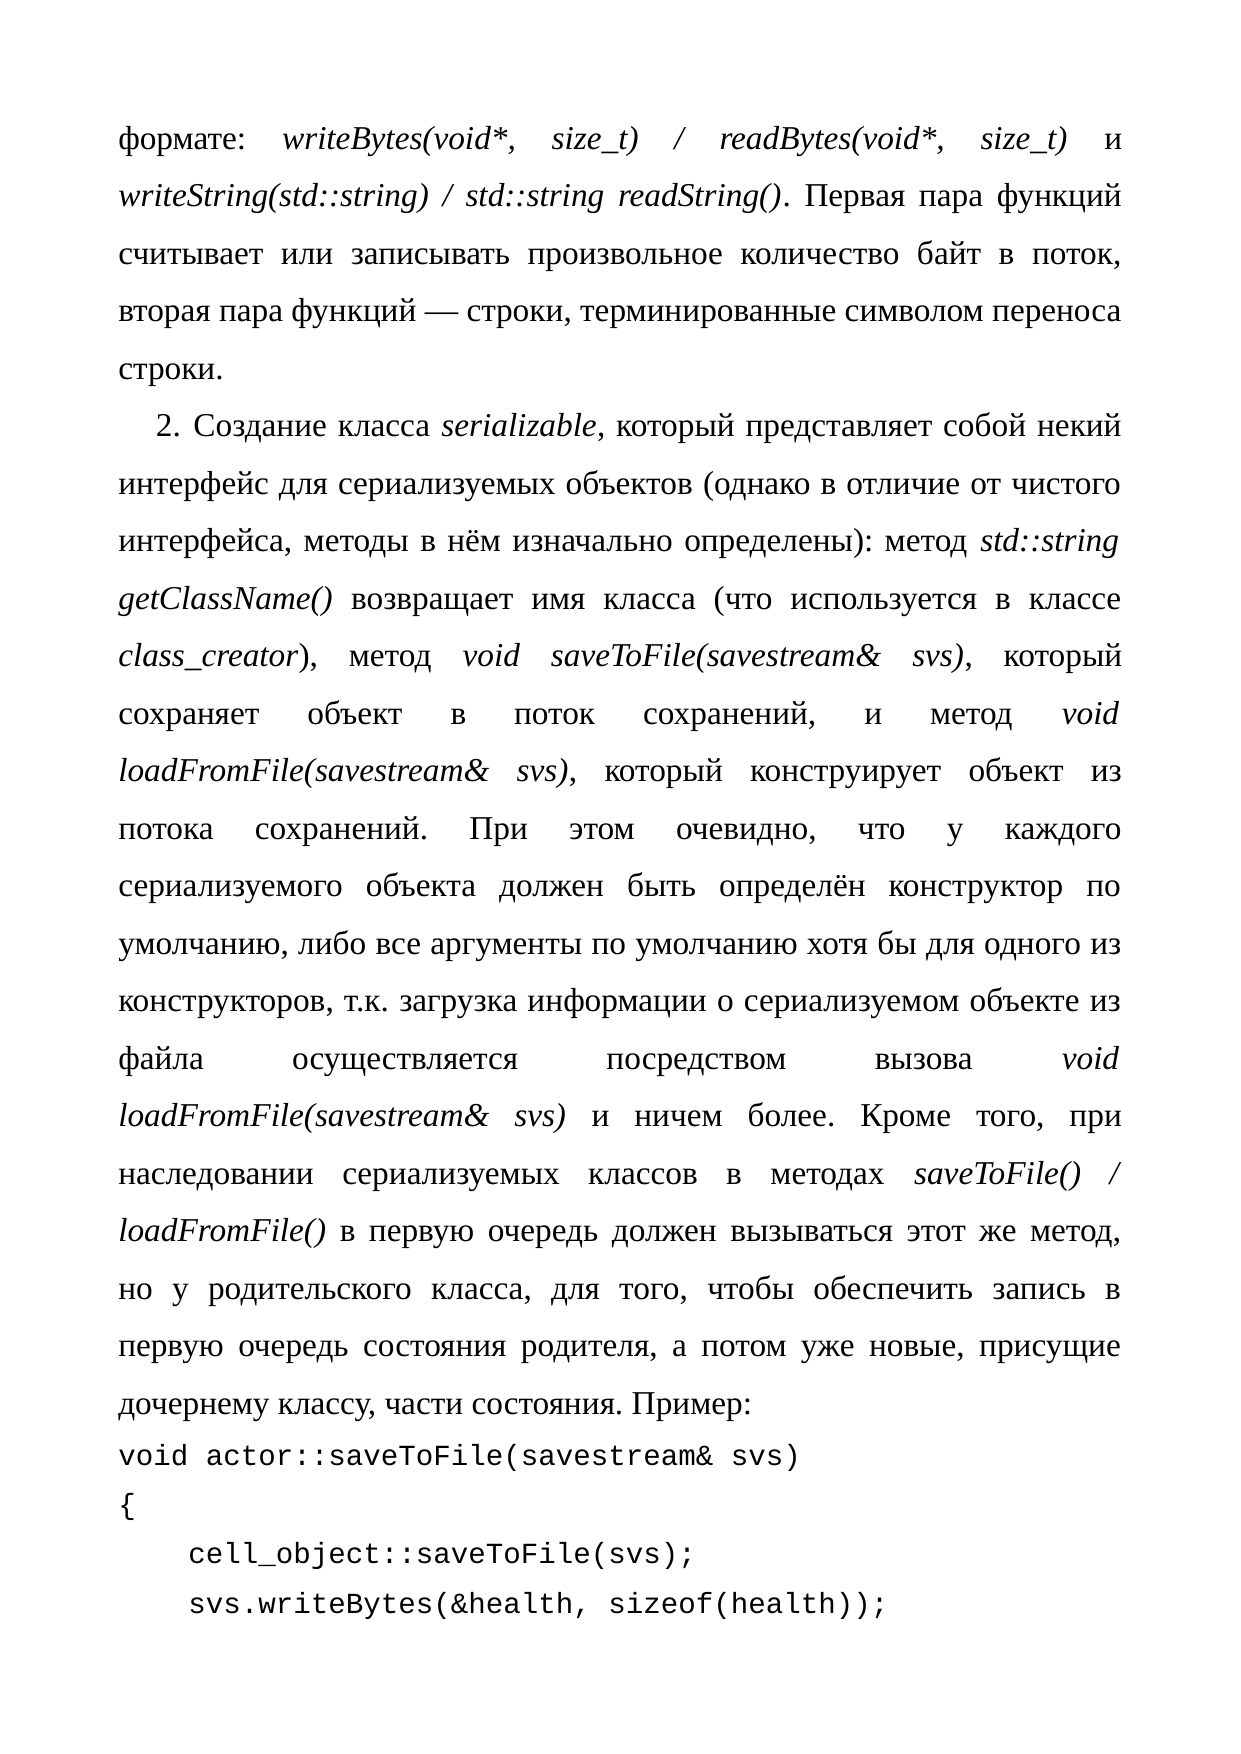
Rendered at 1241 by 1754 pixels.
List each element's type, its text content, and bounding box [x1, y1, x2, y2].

list cell_object::saveToFile(svs); [118, 1539, 1122, 1573]
list Создание класса serializable, который представляет собой некий интерфейс для сериализуемых объектов (однако в отличие от чистого интерфейса, методы в нём изначально определены): метод std::string getClassName() возвращает имя класса (что используется в классе class_creator), метод void saveToFile(savestream& svs), который сохраняет объект в поток сохранений, и метод void loadFromFile(savestream& svs), который конструирует объект из потока сохранений. При этом очевидно, что у каждого сериализуемого объекта должен быть определён конструктор по умолчанию, либо все аргументы по умолчанию хотя бы для одного из конструкторов, т.к. загрузка информации о сериализуемом объекте из файла осуществляется посредством вызова void loadFromFile(savestream& svs) и ничем более. Кроме того, при наследовании сериализуемых классов в методах saveToFile() / loadFromFile() в первую очередь должен вызываться этот же метод, но у родительского класса, для того, чтобы обеспечить запись в первую очередь состояния родителя, а потом уже новые, присущие дочернему классу, части состояния. Пример: [118, 406, 1122, 1421]
list формате: writeBytes(void*, size_t) / readBytes(void*, size_t) и writeString(std::string) / std::string readString(). Первая пара функций считывает или записывать произвольное количество байт в поток, вторая пара функций — строки, терминированные символом переноса строки. [118, 118, 1122, 386]
list svs.writeBytes(&health, sizeof(health)); [118, 1589, 1122, 1622]
list { [118, 1490, 1122, 1523]
list void actor::saveToFile(savestream& svs) [118, 1441, 1122, 1474]
